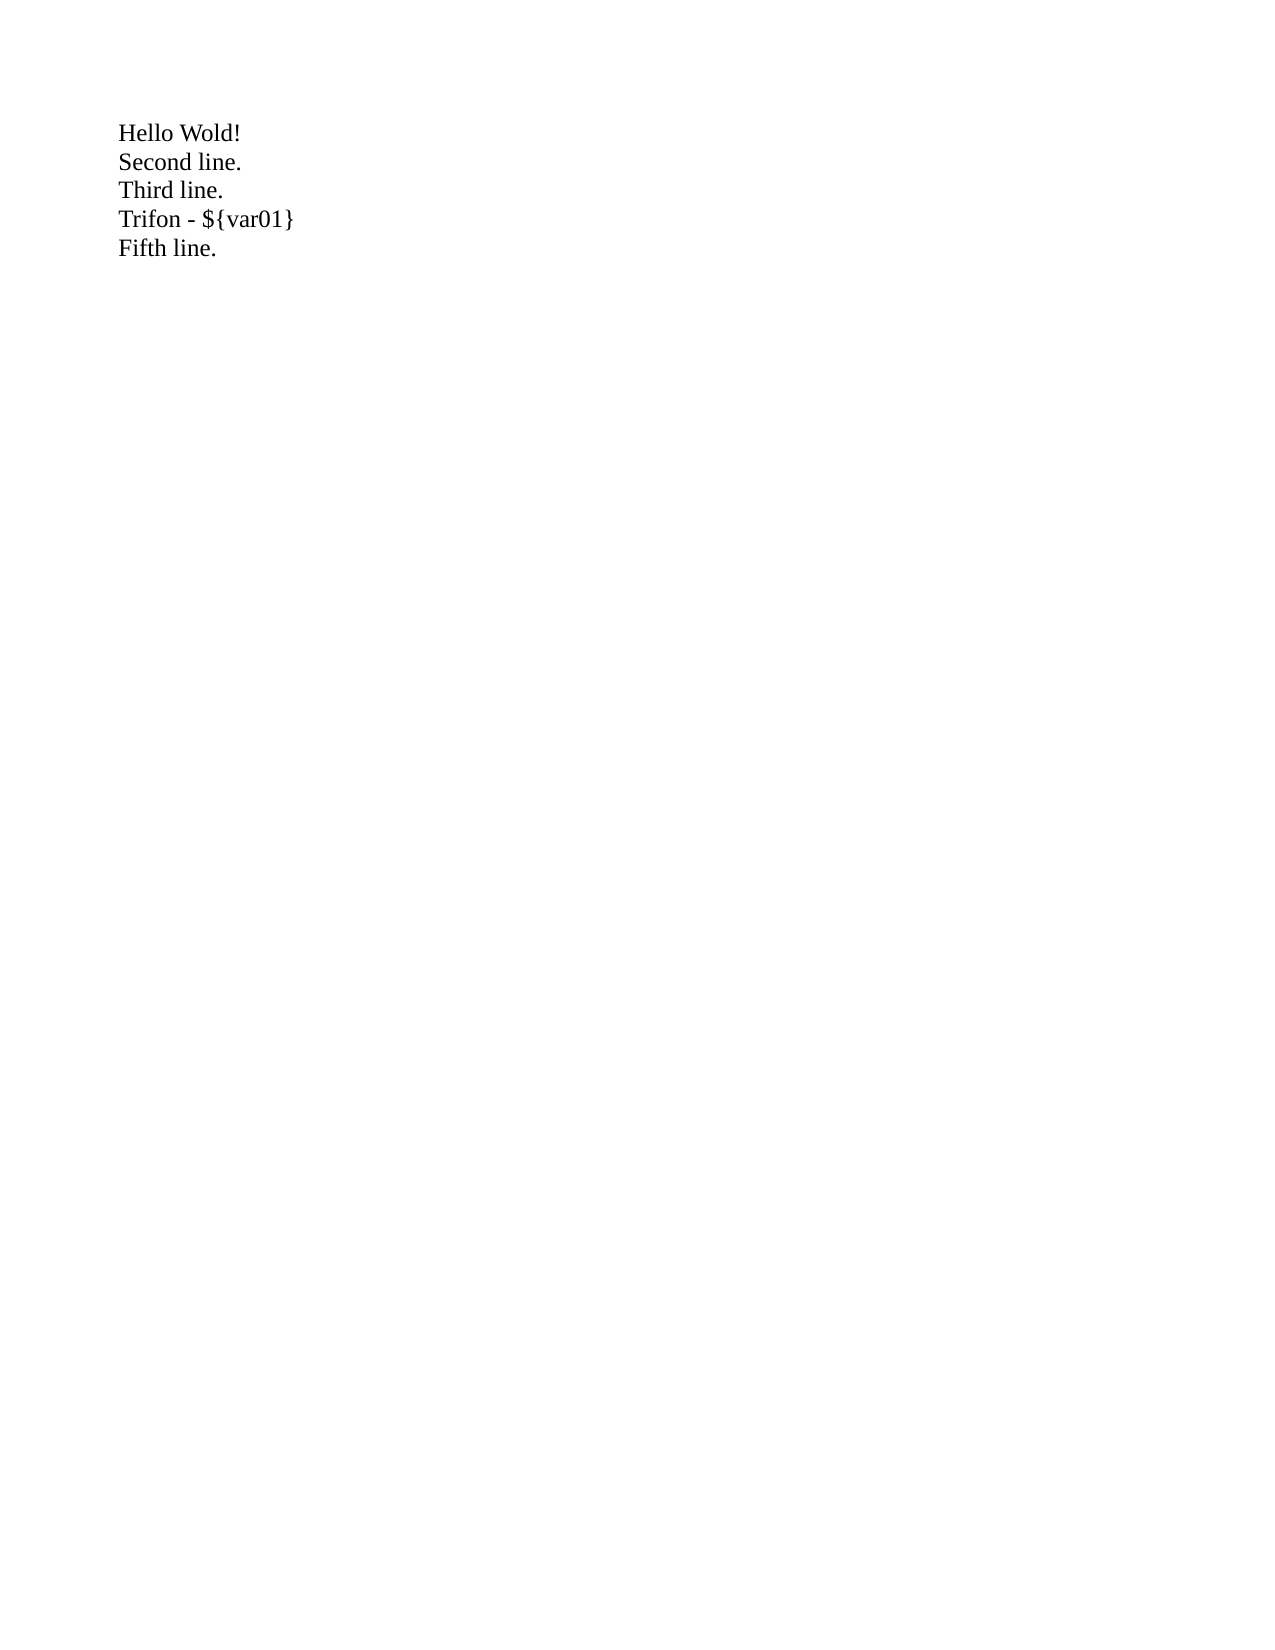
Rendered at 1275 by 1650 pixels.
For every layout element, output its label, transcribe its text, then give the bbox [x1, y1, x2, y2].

text Hello Wold! [118, 118, 1157, 147]
text Fifth line. [118, 233, 1157, 262]
text Trifon - ${var01} [118, 204, 1157, 233]
text Second line. [118, 147, 1157, 176]
text Third line. [118, 176, 1157, 204]
